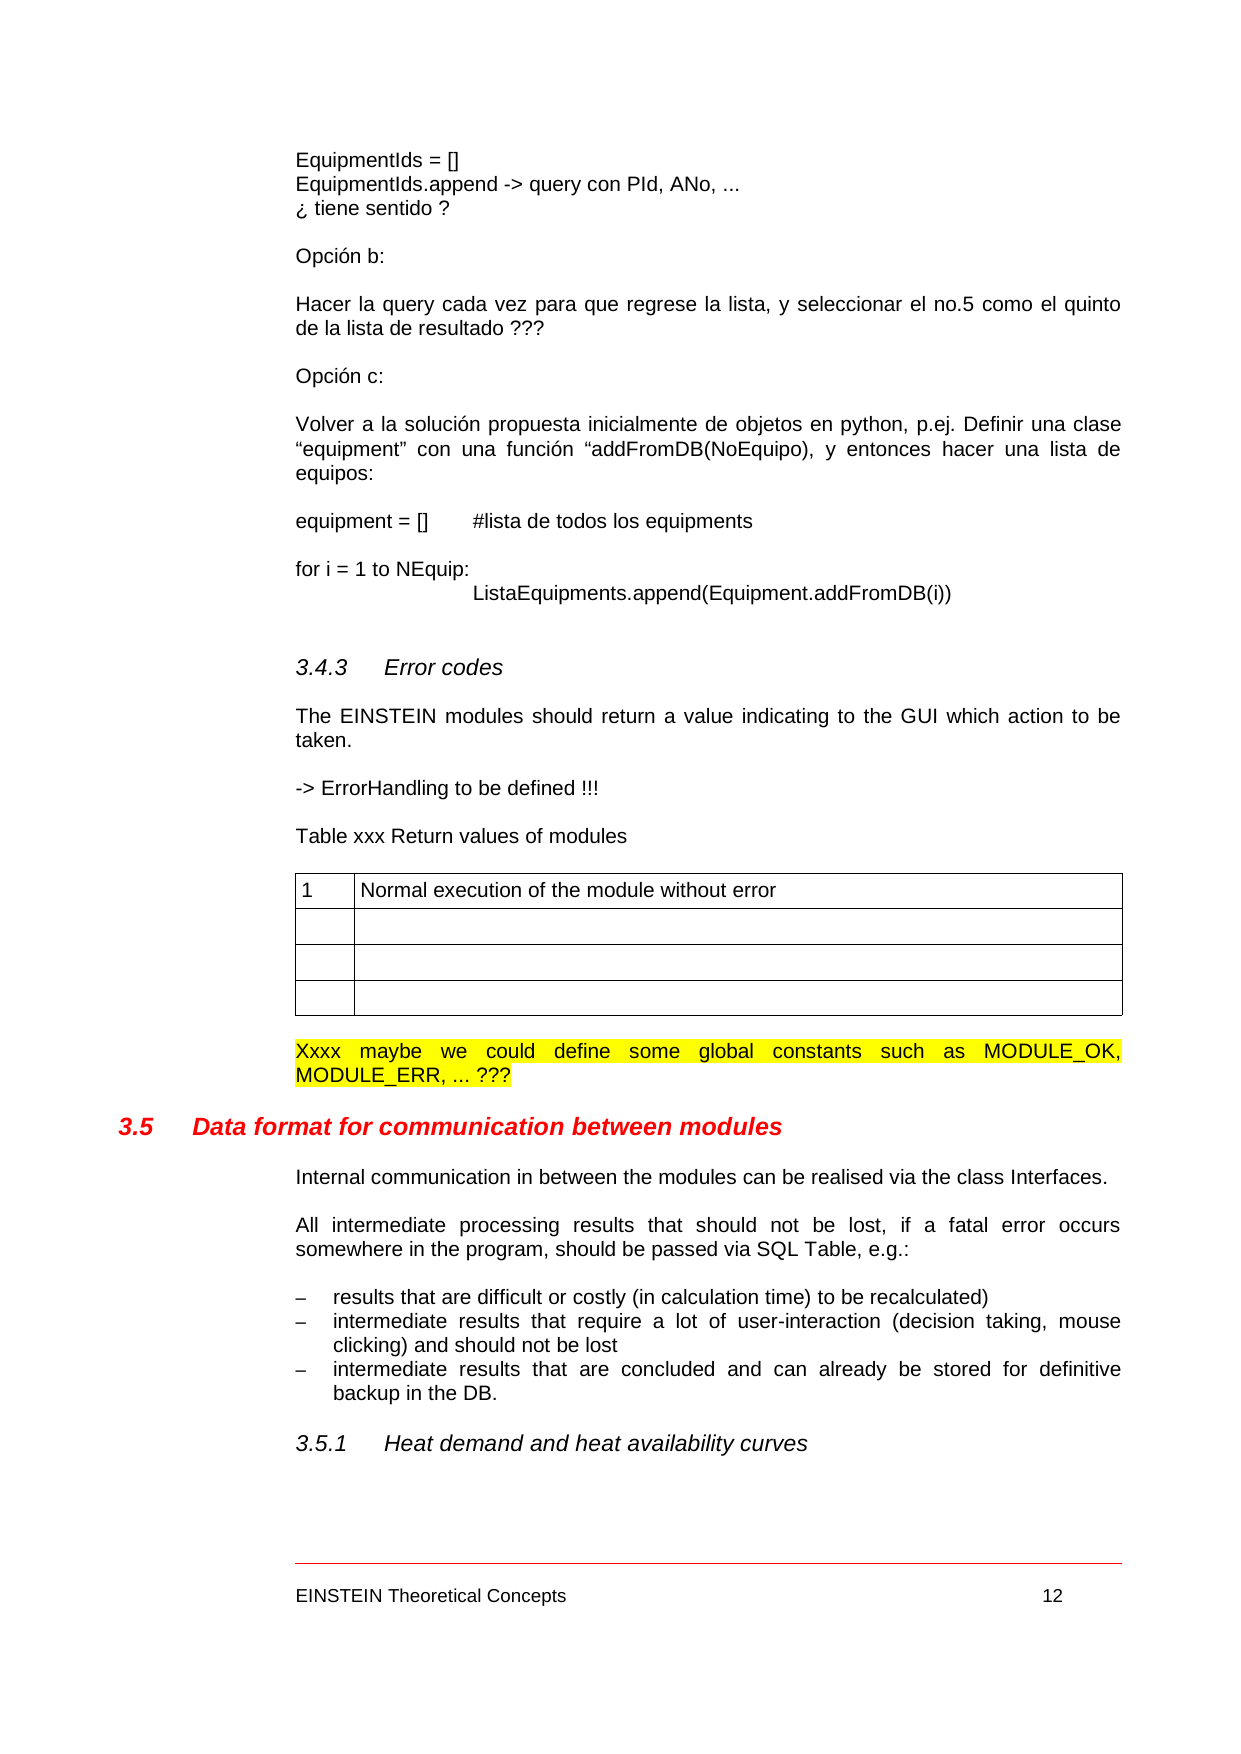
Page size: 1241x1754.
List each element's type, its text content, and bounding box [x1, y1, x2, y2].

text Opción c: [295, 364, 1122, 388]
text All intermediate processing results that should not be lost, if a fatal error occurs somewhere in the program, should be passed via SQL Table, e.g.: [295, 1213, 1122, 1261]
table_cell [296, 945, 354, 979]
list intermediate results that require a lot of user-interaction (decision taking, mouse clicking) and should not be lost [295, 1309, 1122, 1357]
table_cell [355, 981, 1122, 1015]
text Internal communication in between the modules can be realised via the class Interfaces. [295, 1164, 1122, 1189]
subtitle Heat demand and heat availability curves [295, 1429, 1122, 1456]
list intermediate results that are concluded and can already be stored for definitive backup in the DB. [295, 1357, 1122, 1405]
table_cell [355, 945, 1122, 979]
table_header 1 [296, 874, 354, 908]
text equipment = [] #lista de todos los equipments [295, 509, 1122, 533]
table_header Normal execution of the module without error [355, 874, 1122, 908]
list results that are difficult or costly (in calculation time) to be recalculated) [295, 1285, 1122, 1309]
table_cell [296, 909, 354, 944]
text The EINSTEIN modules should return a value indicating to the GUI which action to be taken. [295, 704, 1122, 752]
text ¿ tiene sentido ? [295, 196, 1122, 220]
text Table xxx Return values of modules [295, 824, 1122, 848]
text -> ErrorHandling to be defined !!! [295, 776, 1122, 800]
subtitle Data format for communication between modules [118, 1111, 1122, 1141]
text for i = 1 to NEquip: [295, 557, 1122, 581]
text EquipmentIds.append -> query con PId, ANo, ... [295, 172, 1122, 196]
subtitle Error codes [295, 653, 1122, 680]
text Opción b: [295, 244, 1122, 268]
text Volver a la solución propuesta inicialmente de objetos en python, p.ej. Definir una clase “equipment” con una función “addFromDB(NoEquipo), y entonces hacer una lista de equipos: [295, 412, 1122, 484]
text EquipmentIds = [] [295, 148, 1122, 172]
text Hacer la query cada vez para que regrese la lista, y seleccionar el no.5 como el quinto de la lista de resultado ??? [295, 292, 1122, 340]
text ListaEquipments.append(Equipment.addFromDB(i)) [295, 581, 1122, 605]
table_cell [355, 909, 1122, 944]
table_cell [296, 981, 354, 1015]
text Xxxx maybe we could define some global constants such as MODULE_OK, MODULE_ERR, ... ??? [295, 1039, 1122, 1087]
